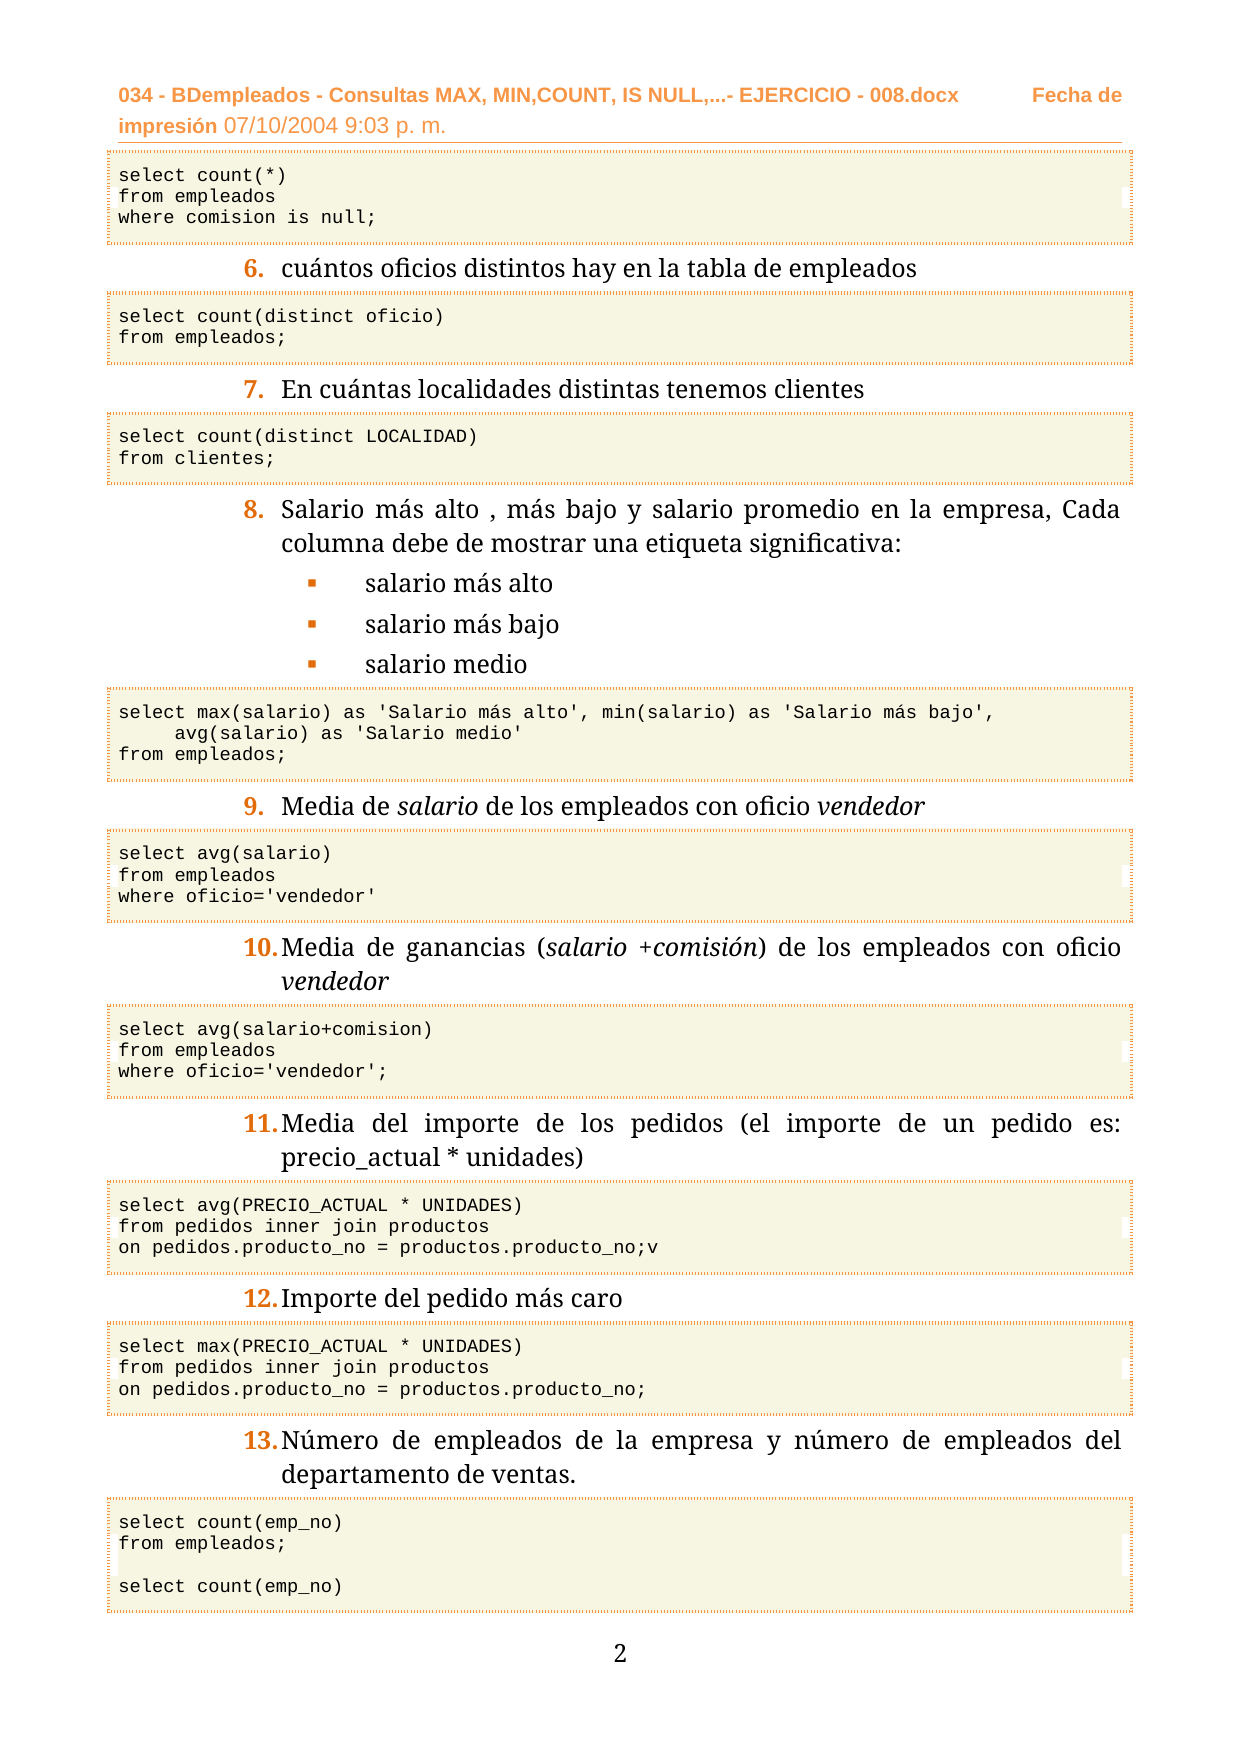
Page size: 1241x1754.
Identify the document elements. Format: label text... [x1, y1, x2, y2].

text select max(salario) as 'Salario más alto', min(salario) as 'Salario más bajo', avg(salario) as 'Salario medio' [107, 687, 1133, 729]
text select count(distinct oficio) [107, 291, 1133, 313]
list Media de ganancias (salario +comisión) de los empleados con oficio vendedor [243, 930, 1122, 998]
text from empleados [118, 187, 1122, 192]
text from pedidos inner join productos [118, 1217, 1122, 1222]
text from empleados; [107, 729, 1133, 782]
text select count(emp_no) [107, 1497, 1133, 1534]
text select max(PRECIO_ACTUAL * UNIDADES) [107, 1321, 1133, 1358]
text where oficio='vendedor' [107, 871, 1133, 923]
text from empleados [118, 865, 1122, 871]
text from empleados; [118, 1534, 1122, 1555]
text on pedidos.producto_no = productos.producto_no;v [107, 1222, 1133, 1275]
text select count(*) [107, 150, 1133, 187]
list cuántos oficios distintos hay en la tabla de empleados [243, 251, 1122, 285]
text select avg(salario) [107, 828, 1133, 865]
list En cuántas localidades distintas tenemos clientes [243, 371, 1122, 405]
text from pedidos inner join productos [118, 1358, 1122, 1364]
text from empleados; [107, 313, 1133, 365]
text where oficio='vendedor'; [107, 1047, 1133, 1099]
list salario más bajo [306, 606, 1122, 640]
text on pedidos.producto_no = productos.producto_no; [107, 1364, 1133, 1416]
list salario medio [306, 647, 1122, 681]
list Importe del pedido más caro [243, 1281, 1122, 1315]
list salario más alto [306, 566, 1122, 600]
text from empleados [118, 1041, 1122, 1047]
text select avg(PRECIO_ACTUAL * UNIDADES) [107, 1180, 1133, 1217]
text from clientes; [107, 433, 1133, 485]
list Salario más alto , más bajo y salario promedio en la empresa, Cada columna debe de mostrar una etiqueta significativa: [243, 492, 1122, 560]
list Media de salario de los empleados con oficio vendedor [243, 788, 1122, 822]
text select count(distinct LOCALIDAD) [107, 412, 1133, 433]
text select count(emp_no) [107, 1561, 1133, 1613]
list Número de empleados de la empresa y número de empleados del departamento de ventas. [243, 1423, 1122, 1491]
text select avg(salario+comision) [107, 1004, 1133, 1041]
text where comision is null; [107, 192, 1133, 245]
list Media del importe de los pedidos (el importe de un pedido es: precio_actual * unidades) [243, 1105, 1122, 1173]
